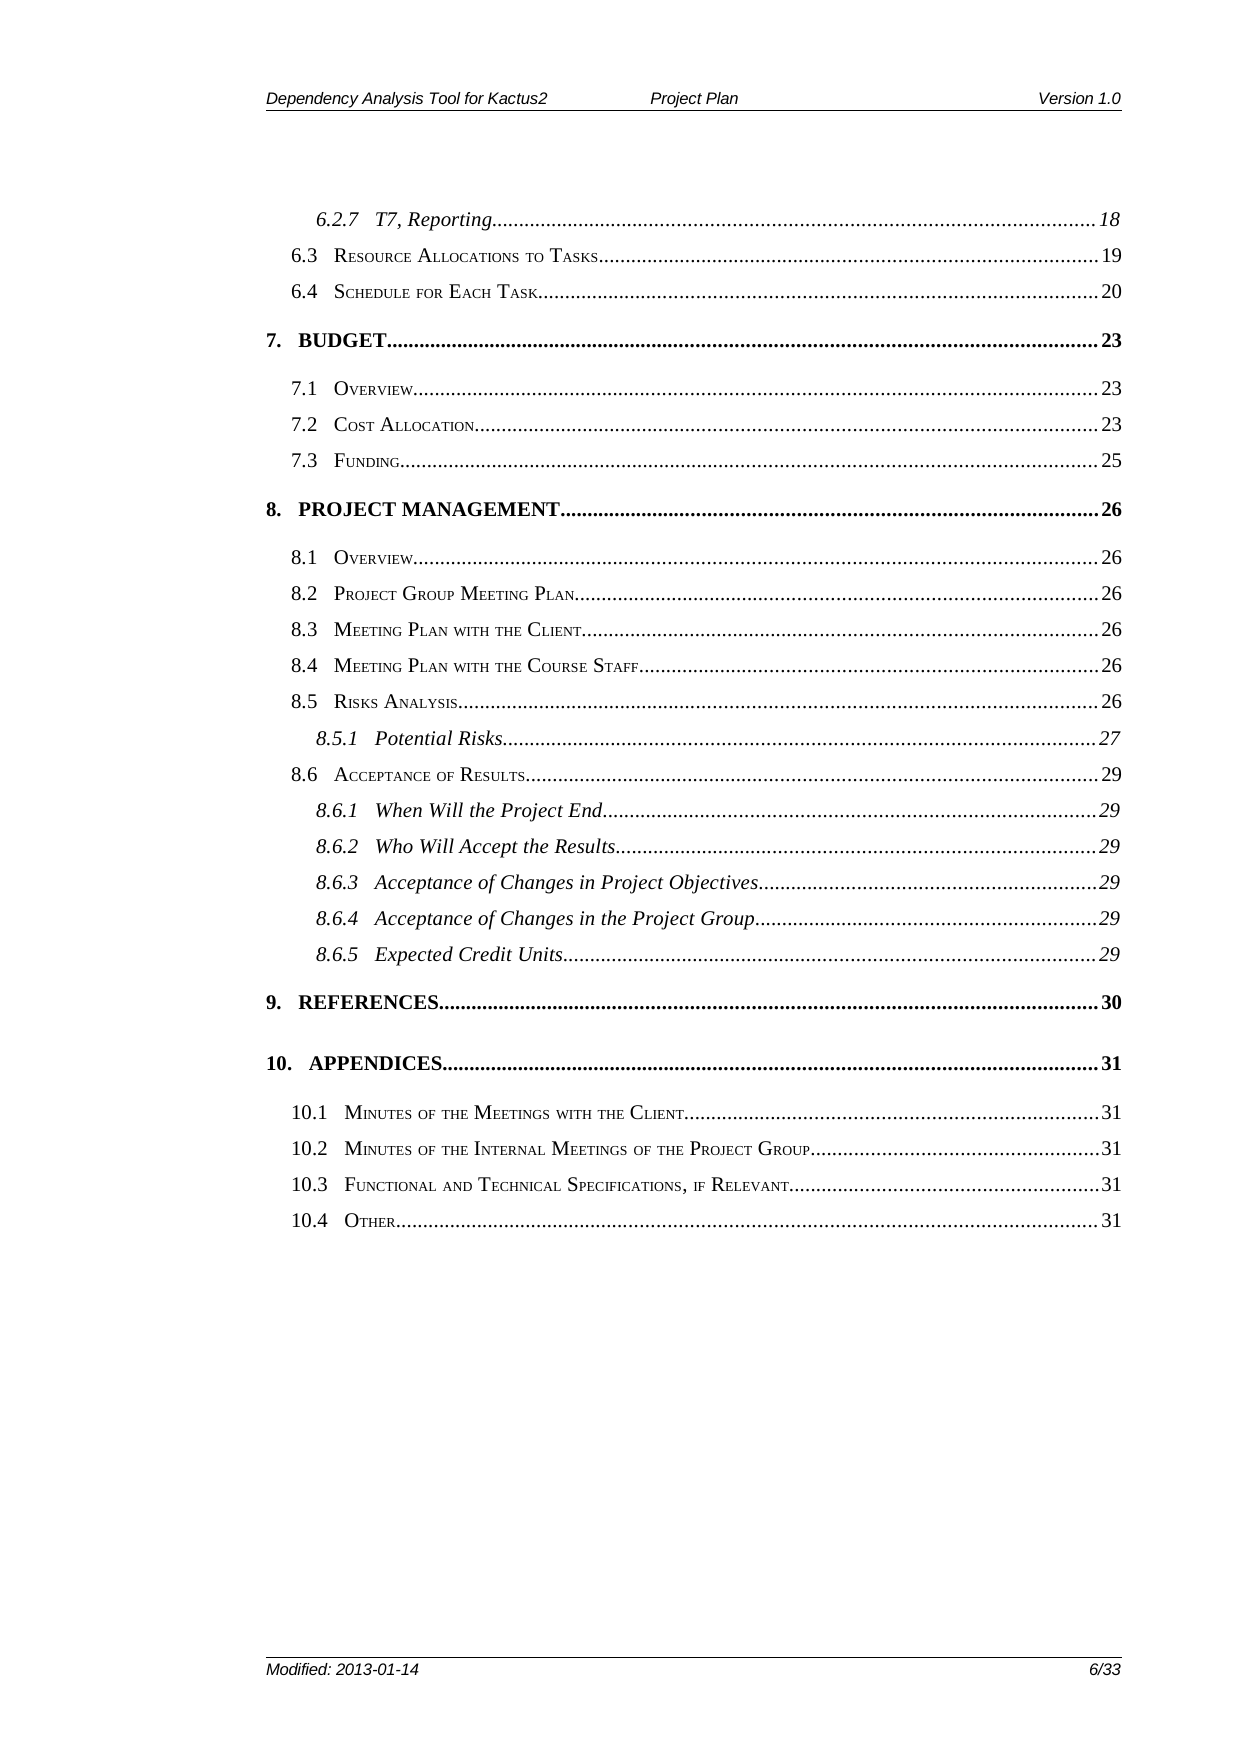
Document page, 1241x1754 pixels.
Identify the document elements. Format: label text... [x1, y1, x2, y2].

text 8.6 Acceptance of Results 29 [291, 761, 1122, 785]
text 7.2 Cost Allocation 23 [291, 412, 1122, 436]
text 8.6.2 Who Will Accept the Results 29 [316, 833, 1122, 857]
text 9. References 30 [266, 990, 1122, 1014]
text 8.6.1 When Will the Project End 29 [316, 797, 1122, 821]
text 6.4 Schedule for Each Task 20 [291, 279, 1122, 303]
text 6.2.7 T7, Reporting 18 [316, 207, 1122, 231]
text 8.2 Project Group Meeting Plan 26 [291, 581, 1122, 605]
text 10.2 Minutes of the Internal Meetings of the Project Group 31 [291, 1136, 1122, 1160]
text 7.1 Overview 23 [291, 376, 1122, 400]
text 7. Budget 23 [266, 327, 1122, 351]
text 10.1 Minutes of the Meetings with the Client 31 [291, 1100, 1122, 1124]
text 8.5 Risks Analysis 26 [291, 689, 1122, 713]
text 8.4 Meeting Plan with the Course Staff 26 [291, 653, 1122, 677]
text 8.6.4 Acceptance of Changes in the Project Group 29 [316, 906, 1122, 929]
text 8.6.3 Acceptance of Changes in Project Objectives 29 [316, 869, 1122, 893]
text 8.6.5 Expected Credit Units 29 [316, 942, 1122, 966]
text 10. Appendices 31 [266, 1051, 1122, 1075]
text 10.3 Functional and Technical Specifications, if Relevant 31 [291, 1172, 1122, 1196]
text 10.4 Other 31 [291, 1208, 1122, 1232]
text 7.3 Funding 25 [291, 448, 1122, 472]
text 8. Project Management 26 [266, 497, 1122, 521]
text 8.1 Overview 26 [291, 545, 1122, 569]
text 6.3 Resource Allocations to Tasks 19 [291, 243, 1122, 267]
text 8.5.1 Potential Risks 27 [316, 725, 1122, 749]
text 8.3 Meeting Plan with the Client 26 [291, 617, 1122, 641]
